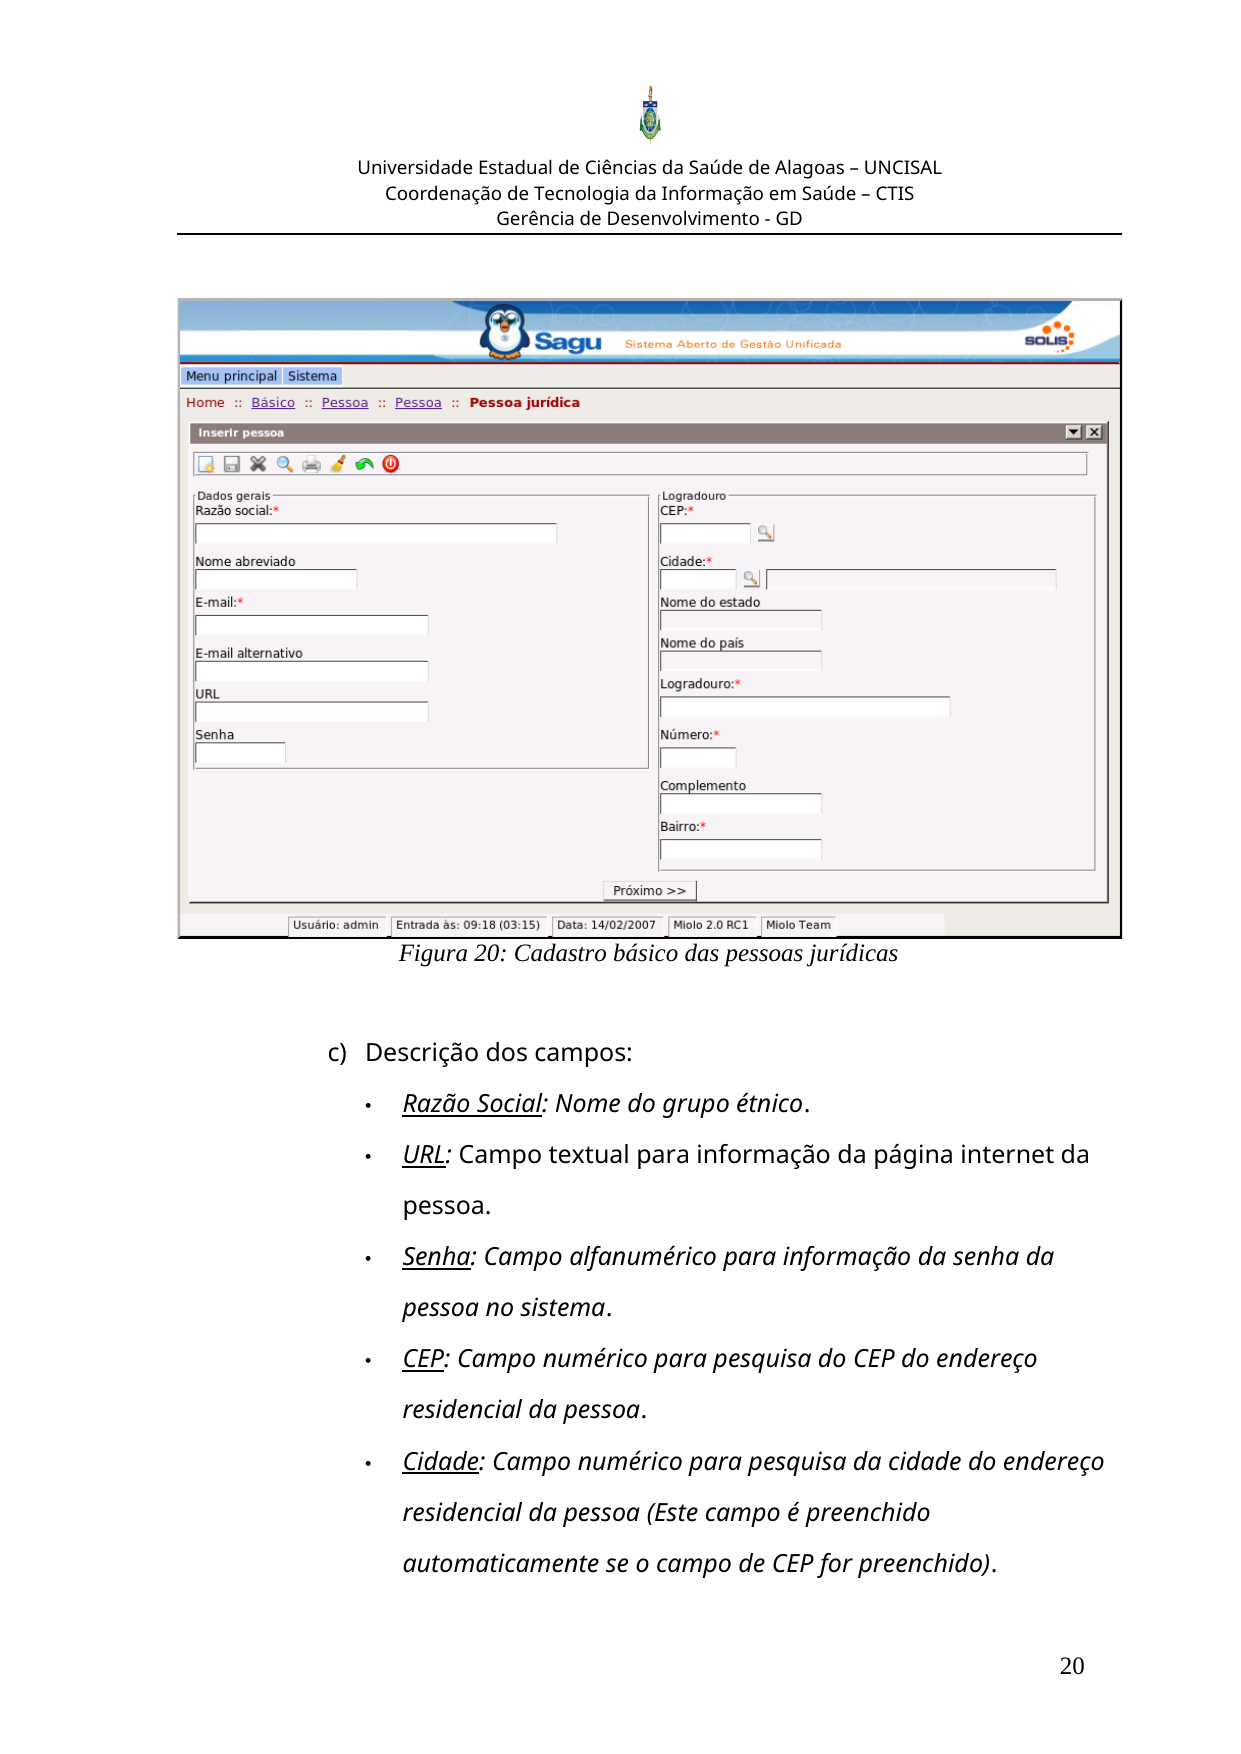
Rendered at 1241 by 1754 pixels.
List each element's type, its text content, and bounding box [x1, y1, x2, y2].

text Figura 20: Cadastro básico das pessoas jurídicas [177, 939, 1122, 967]
list Senha: Campo alfanumérico para informação da senha da pessoa no sistema. [365, 1239, 1122, 1324]
list Cidade: Campo numérico para pesquisa da cidade do endereço residencial da pessoa (Este campo é preenchido automaticamente se o campo de CEP for preenchido). [365, 1443, 1122, 1579]
list URL: Campo textual para informação da página internet da pessoa. [365, 1137, 1122, 1222]
list Razão Social: Nome do grupo étnico. [365, 1086, 1122, 1120]
list CEP: Campo numérico para pesquisa do CEP do endereço residencial da pessoa. [365, 1341, 1122, 1426]
list Descrição dos campos: [327, 1035, 1122, 1069]
picture [638, 82, 662, 146]
picture [177, 298, 1123, 939]
